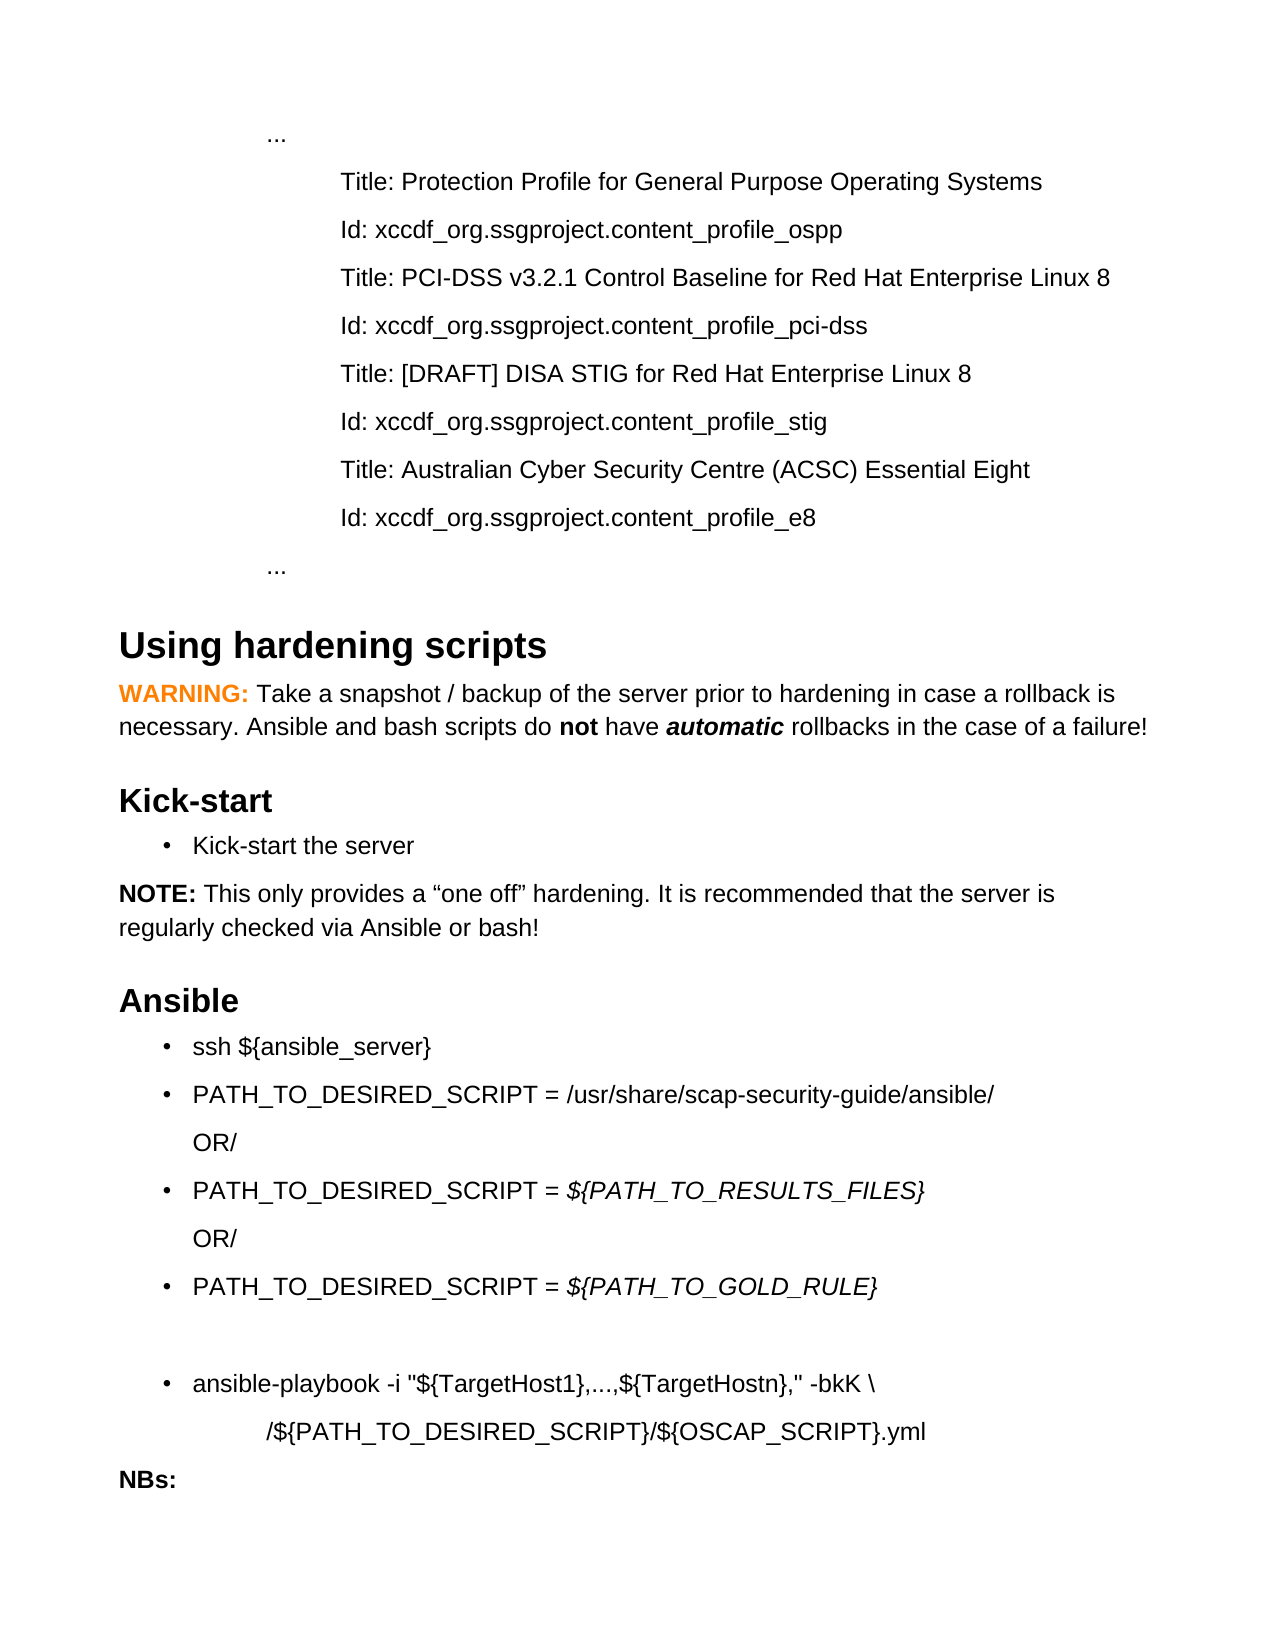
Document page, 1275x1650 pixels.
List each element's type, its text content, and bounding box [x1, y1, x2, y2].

text OR/ [192, 1128, 1156, 1157]
text Id: xccdf_org.ssgproject.content_profile_pci-dss [340, 311, 1156, 339]
text Id: xccdf_org.ssgproject.content_profile_stig [340, 407, 1156, 435]
text WARNING: Take a snapshot / backup of the server prior to hardening in case a rollback is necessary. Ansible and bash scripts do not have automatic rollbacks in the case of a failure! [118, 679, 1156, 741]
list PATH_TO_DESIRED_SCRIPT = ${PATH_TO_RESULTS_FILES} [163, 1176, 1156, 1205]
list ansible-playbook -i "${TargetHost1},...,${TargetHostn}," -bkK \ [163, 1368, 1156, 1397]
subtitle Ansible [118, 982, 1156, 1020]
subtitle Using hardening scripts [118, 624, 1156, 667]
list PATH_TO_DESIRED_SCRIPT = /usr/share/scap-security-guide/ansible/ [163, 1080, 1156, 1109]
text Title: [DRAFT] DISA STIG for Red Hat Enterprise Linux 8 [340, 359, 1156, 387]
text NBs: [118, 1465, 1156, 1493]
list Kick-start the server [163, 831, 1156, 860]
subtitle Kick-start [118, 781, 1156, 819]
text Id: xccdf_org.ssgproject.content_profile_e8 [340, 503, 1156, 531]
text OR/ [192, 1224, 1156, 1253]
text /${PATH_TO_DESIRED_SCRIPT}/${OSCAP_SCRIPT}.yml [266, 1417, 1156, 1445]
text NOTE: This only provides a “one off” hardening. It is recommended that the server is regularly checked via Ansible or bash! [118, 879, 1156, 941]
text Title: Australian Cyber Security Centre (ACSC) Essential Eight [340, 455, 1156, 483]
list ssh ${ansible_server} [163, 1032, 1156, 1061]
text ... [266, 551, 1156, 579]
text Title: PCI-DSS v3.2.1 Control Baseline for Red Hat Enterprise Linux 8 [340, 263, 1156, 291]
text Title: Protection Profile for General Purpose Operating Systems [340, 167, 1156, 195]
text ... [266, 118, 1156, 147]
list PATH_TO_DESIRED_SCRIPT = ${PATH_TO_GOLD_RULE} [163, 1272, 1156, 1301]
text Id: xccdf_org.ssgproject.content_profile_ospp [340, 214, 1156, 243]
